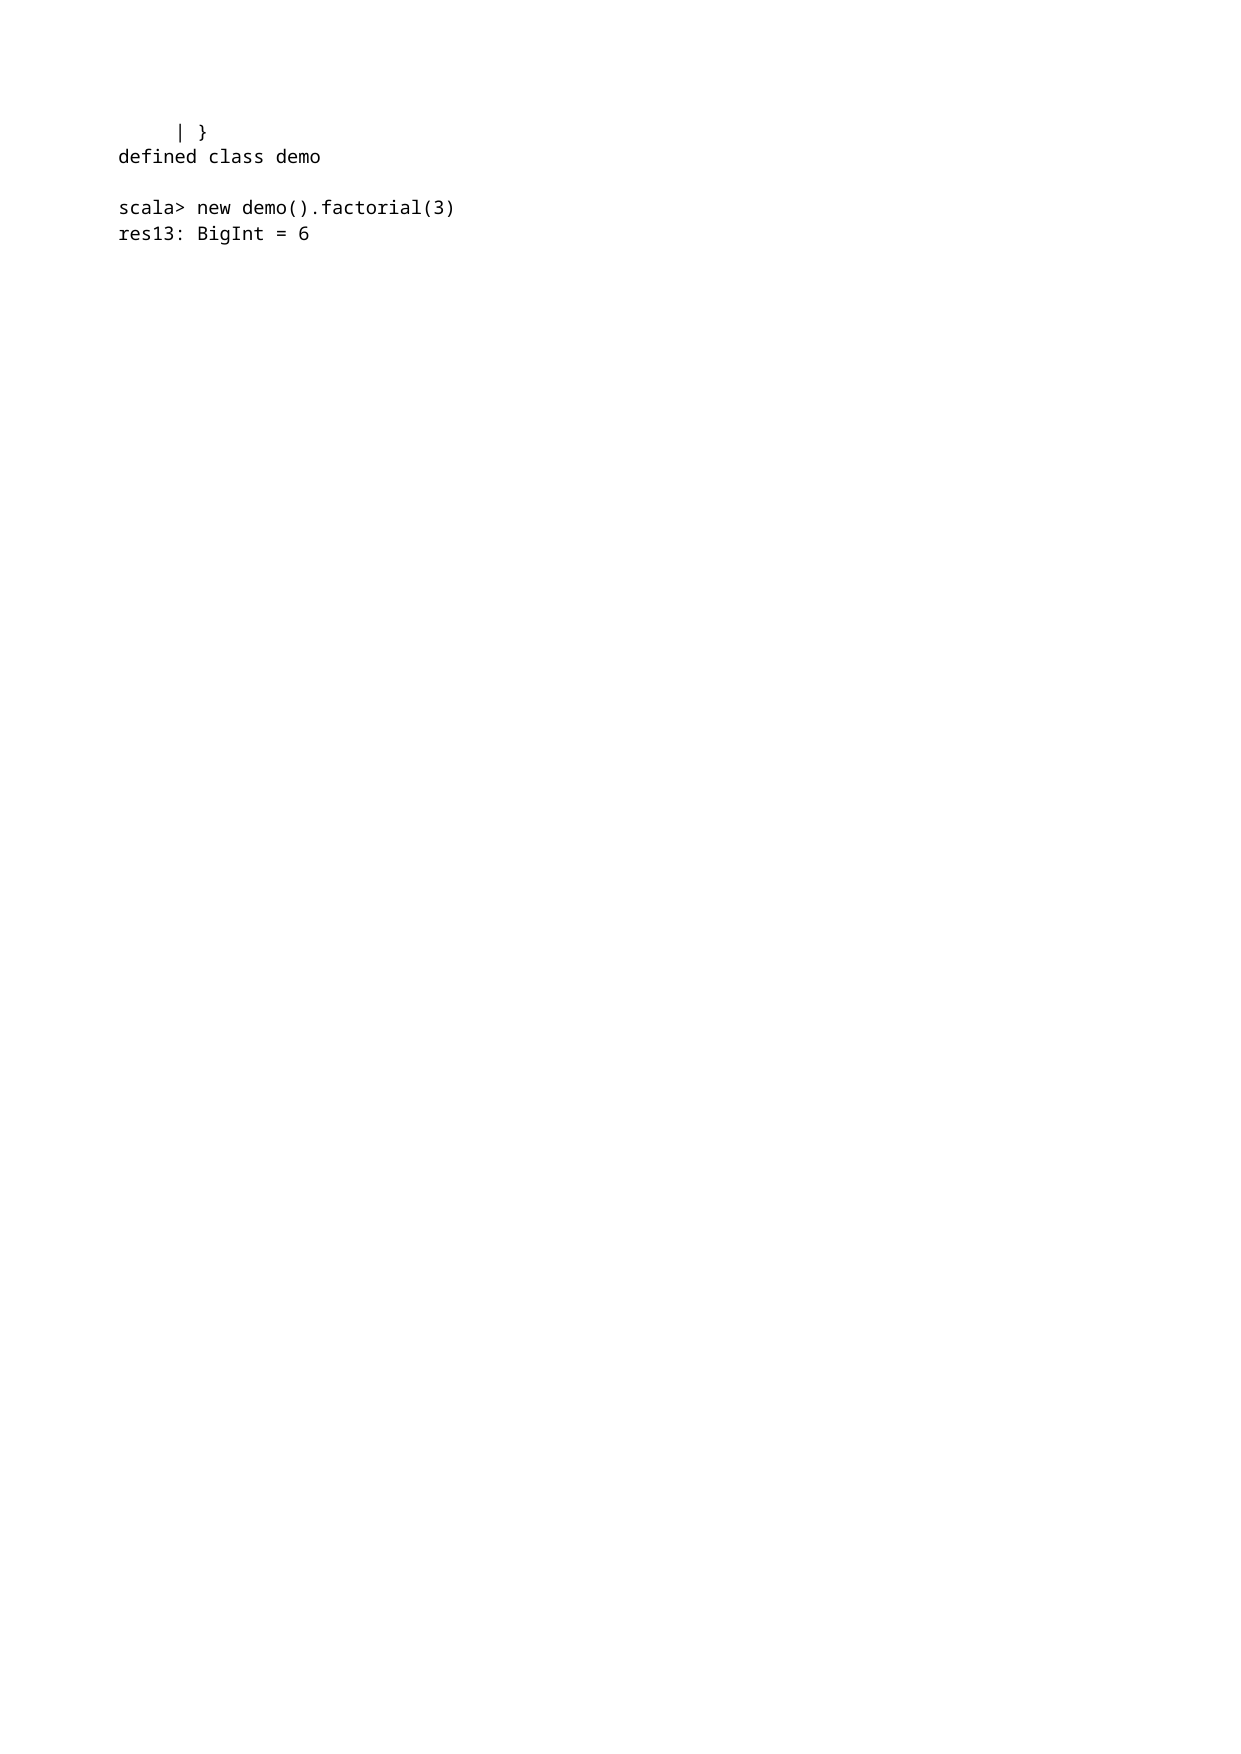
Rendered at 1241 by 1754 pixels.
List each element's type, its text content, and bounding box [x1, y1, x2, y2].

text res13: BigInt = 6 [118, 220, 1122, 246]
text scala> new demo().factorial(3) [118, 195, 1122, 220]
text | } [118, 118, 1122, 144]
text defined class demo [118, 144, 1122, 169]
